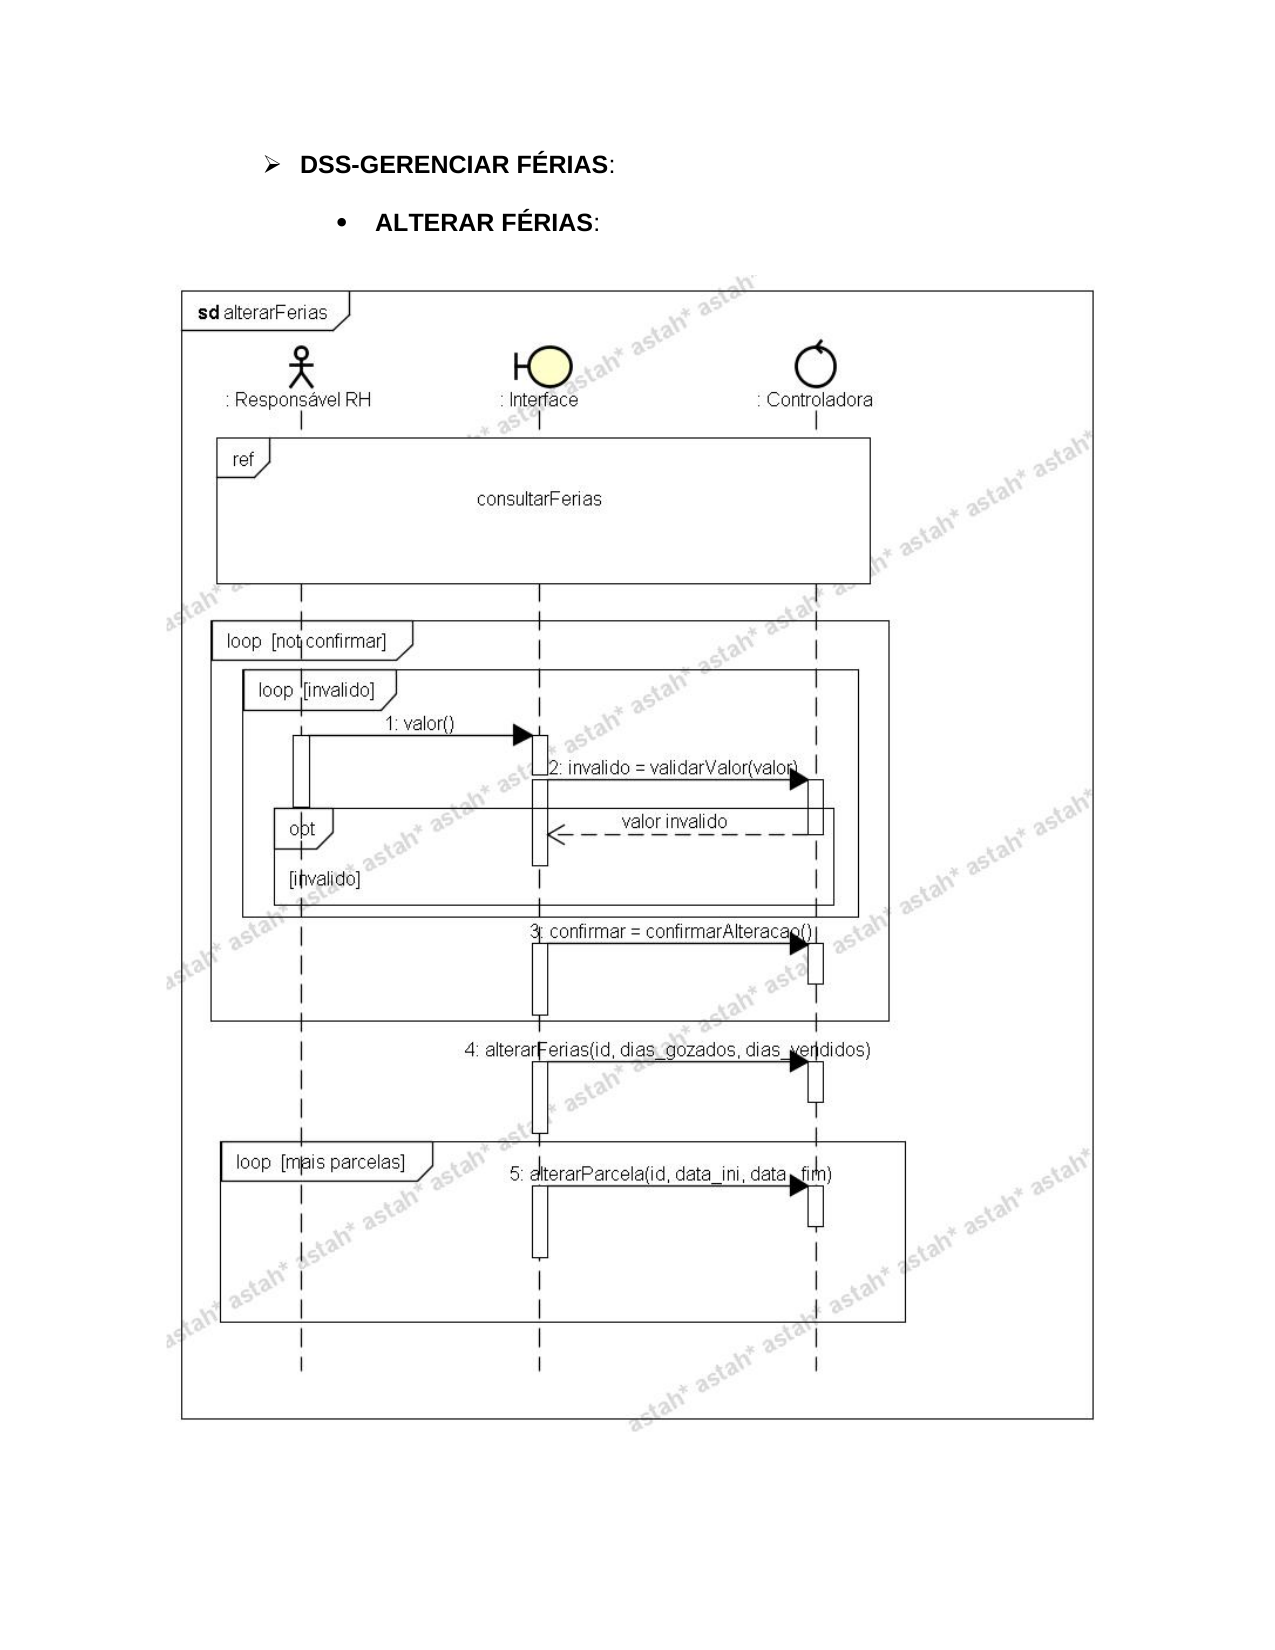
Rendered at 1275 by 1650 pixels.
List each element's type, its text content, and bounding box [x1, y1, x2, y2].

list DSS-GERENCIAR FÉRIAS: [262, 150, 1125, 179]
picture [166, 275, 1109, 1434]
list ALTERAR FÉRIAS: [337, 208, 1125, 237]
